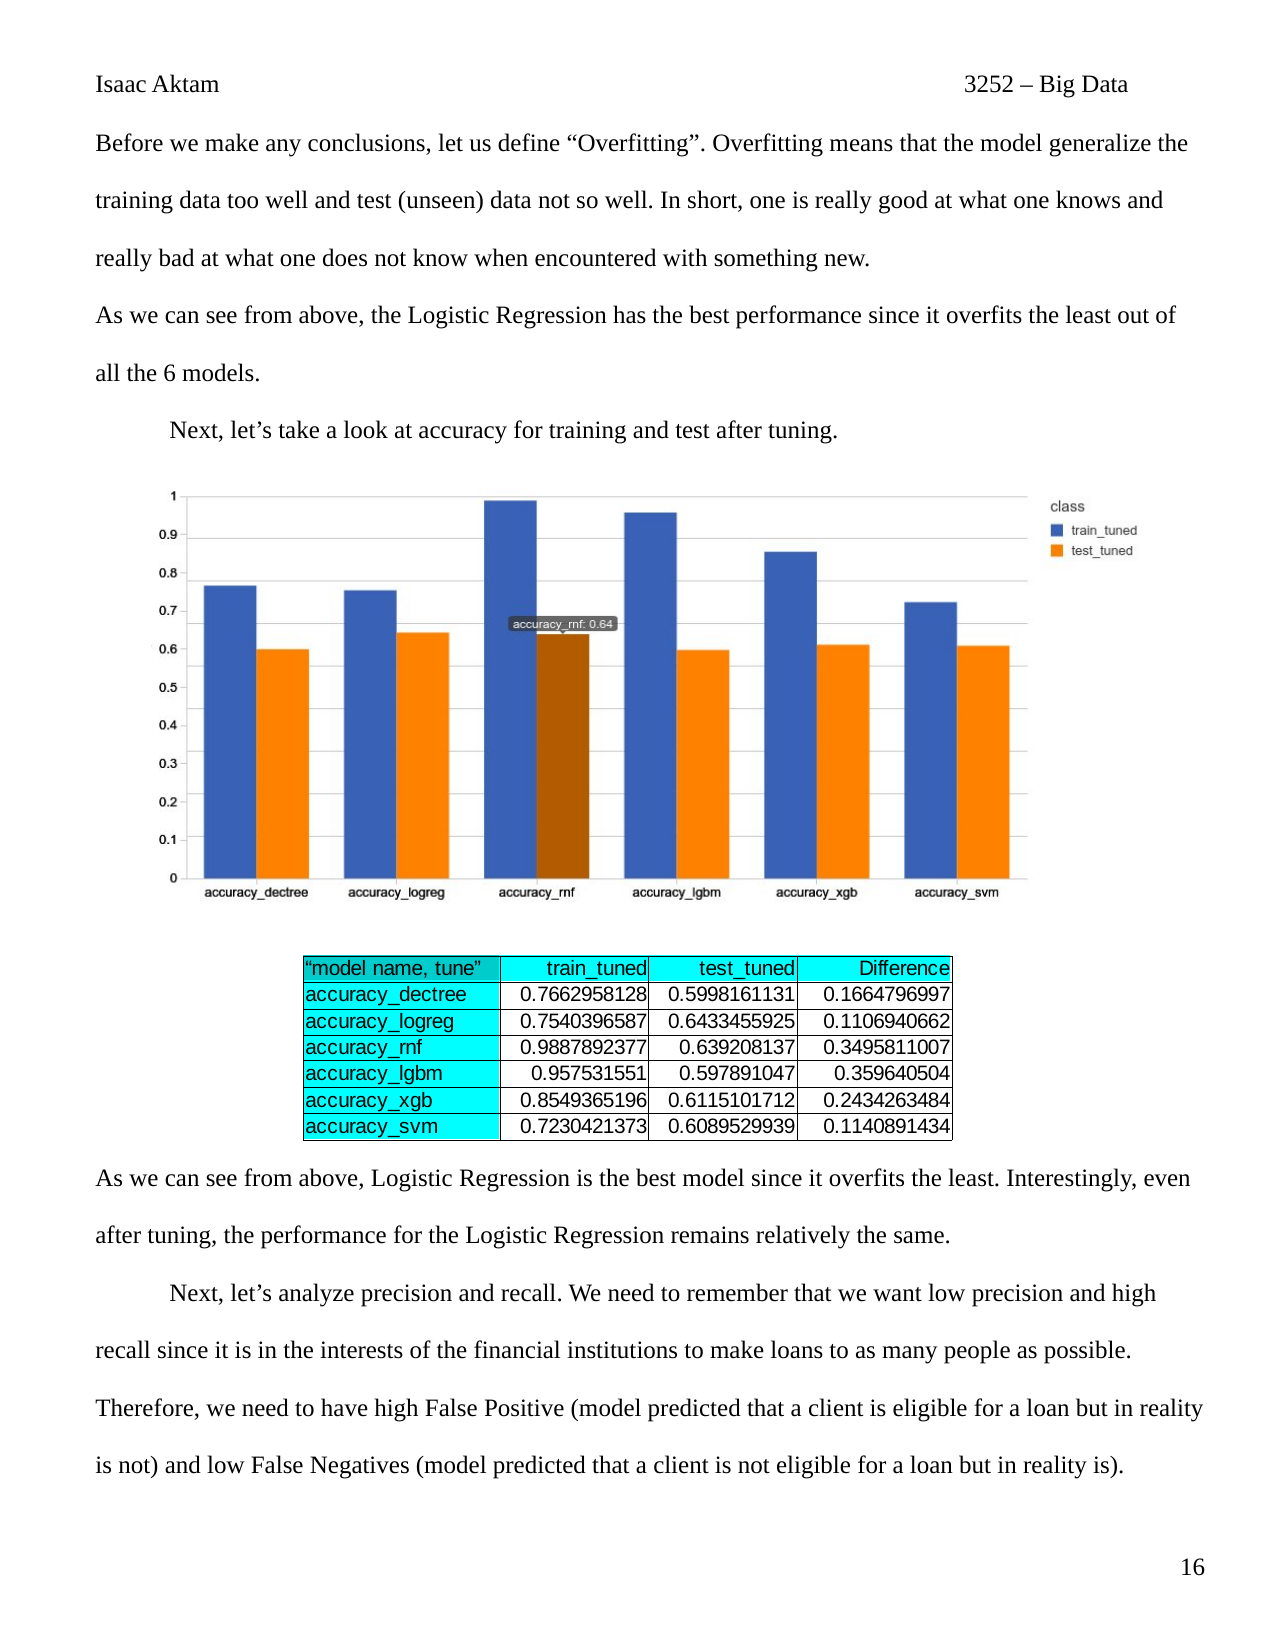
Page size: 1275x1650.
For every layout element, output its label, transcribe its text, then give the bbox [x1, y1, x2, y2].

text Before we make any conclusions, let us define “Overfitting”. Overfitting means that the model generalize the training data too well and test (unseen) data not so well. In short, one is really good at what one knows and really bad at what one does not know when encountered with something new. [95, 128, 1204, 272]
text Next, let’s analyze precision and recall. We need to remember that we want low precision and high recall since it is in the interests of the financial institutions to make loans to as many people as possible. Therefore, we need to have high False Positive (model predicted that a client is eligible for a loan but in reality is not) and low False Negatives (model predicted that a client is not eligible for a loan but in reality is). [95, 1278, 1204, 1479]
text As we can see from above, the Logistic Regression has the best performance since it overfits the least out of all the 6 models. [95, 300, 1204, 387]
text As we can see from above, Logistic Regression is the best model since it overfits the least. Interestingly, even after tuning, the performance for the Logistic Regression remains relatively the same. [95, 1163, 1204, 1249]
text Next, let’s take a look at accuracy for training and test after tuning. [95, 415, 1204, 444]
picture [151, 472, 1148, 921]
